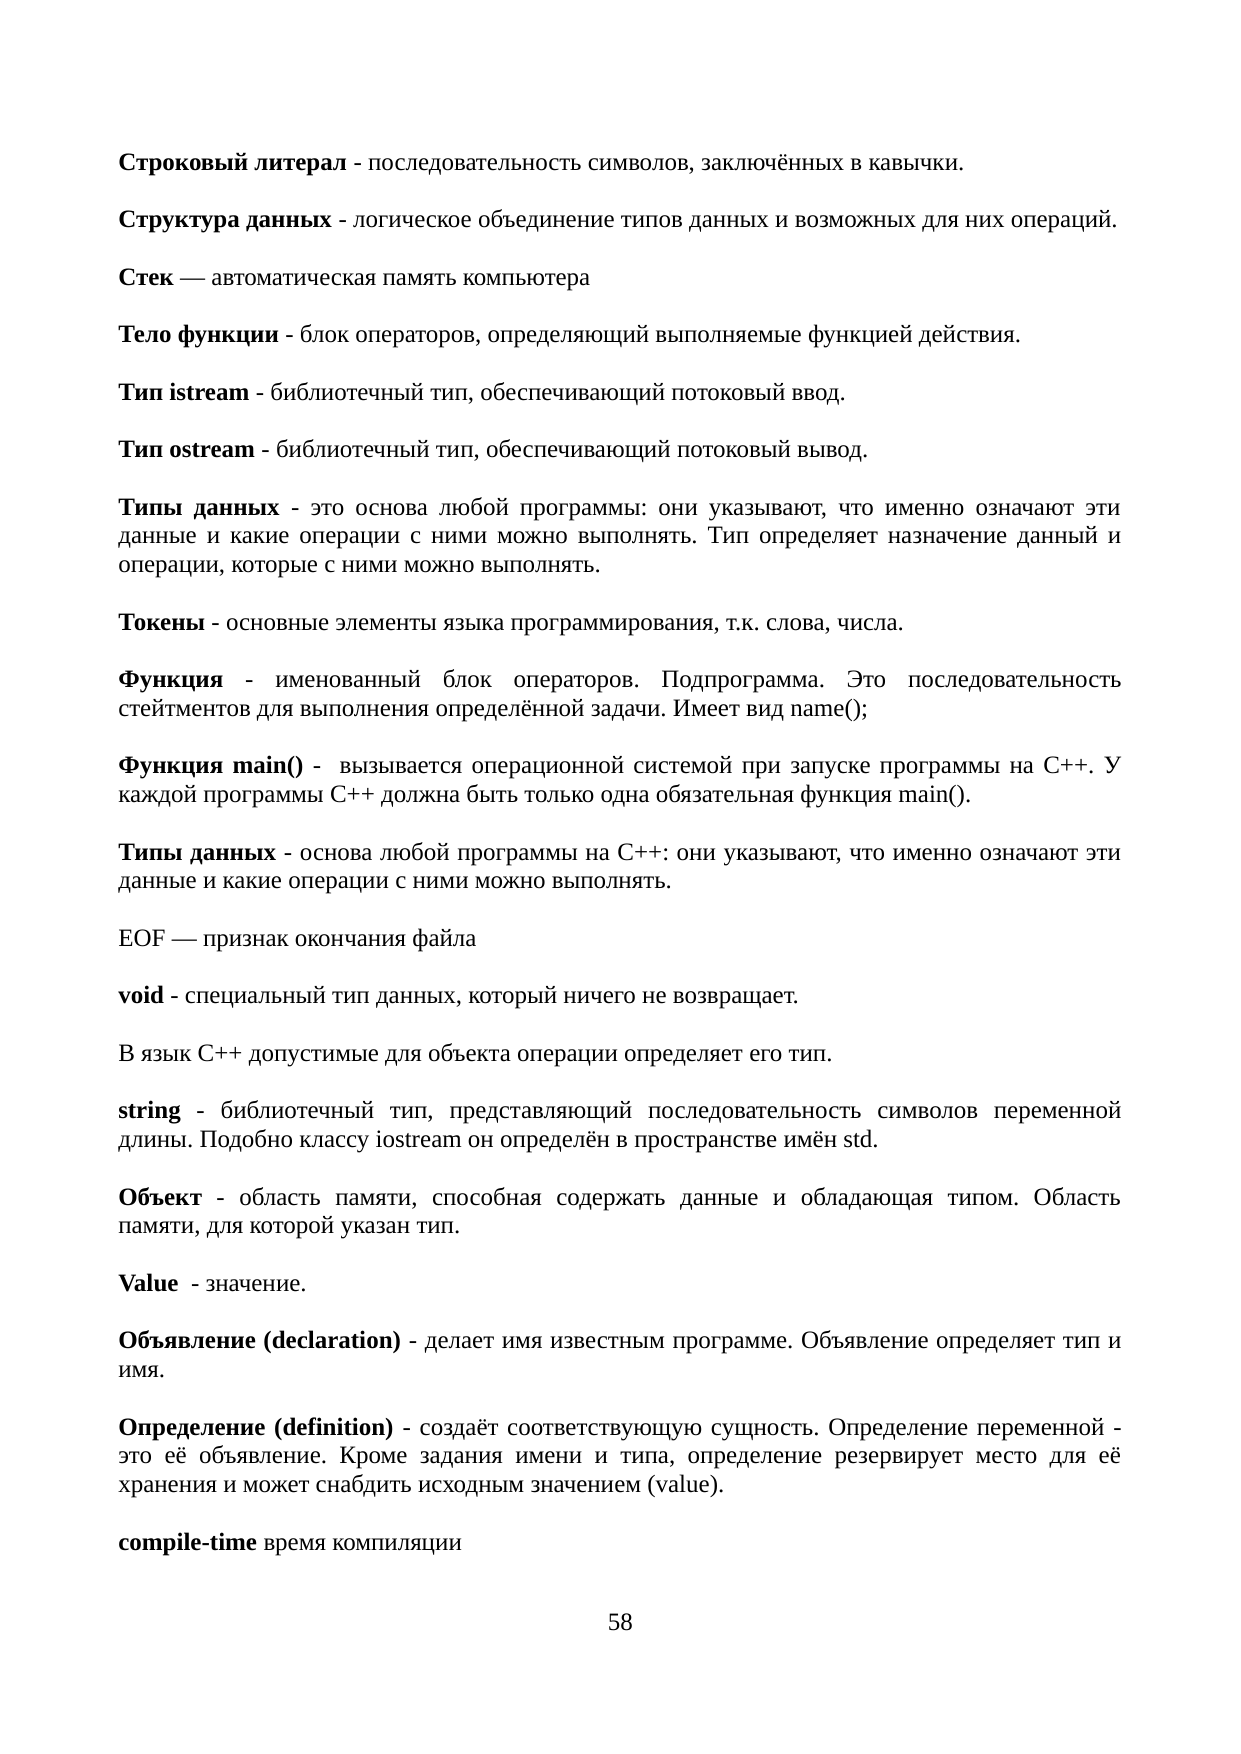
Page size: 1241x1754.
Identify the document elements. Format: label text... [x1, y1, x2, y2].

text Токены - основные элементы языка программирования, т.к. слова, числа. [118, 607, 1122, 636]
text Тело функции - блок операторов, определяющий выполняемые функцией действия. [118, 319, 1122, 348]
text Функция - именованный блок операторов. Подпрограмма. Это последовательность стейтментов для выполнения определённой задачи. Имеет вид name(); [118, 664, 1122, 722]
text Value - значение. [118, 1268, 1122, 1297]
text Тип istream - библиотечный тип, обеспечивающий потоковый ввод. [118, 377, 1122, 406]
text Тип ostream - библиотечный тип, обеспечивающий потоковый вывод. [118, 434, 1122, 463]
text Типы данных - основа любой программы на C++: они указывают, что именно означают эти данные и какие операции с ними можно выполнять. [118, 837, 1122, 894]
text void - специальный тип данных, который ничего не возвращает. [118, 981, 1122, 1009]
text Структура данных - логическое объединение типов данных и возможных для них операций. [118, 204, 1122, 233]
text EOF — признак окончания файла [118, 923, 1122, 952]
text Объявление (declaration) - делает имя известным программе. Объявление определяет тип и имя. [118, 1326, 1122, 1383]
text Стек — автоматическая память компьютера [118, 262, 1122, 291]
text Определение (definition) - создаёт соответствующую сущность. Определение переменной - это её объявление. Кроме задания имени и типа, определение резервирует место для её хранения и может снабдить исходным значением (value). [118, 1412, 1122, 1498]
text compile-time время компиляции [118, 1527, 1122, 1556]
text string - библиотечный тип, представляющий последовательность символов переменной длины. Подобно классу iostream он определён в пространстве имён std. [118, 1096, 1122, 1153]
text Типы данных - это основа любой программы: они указывают, что именно означают эти данные и какие операции с ними можно выполнять. Тип определяет назначение данный и операции, которые с ними можно выполнять. [118, 492, 1122, 578]
text В язык C++ допустимые для объекта операции определяет его тип. [118, 1038, 1122, 1067]
text Строковый литерал - последовательность символов, заключённых в кавычки. [118, 147, 1122, 176]
text Функция main() - вызывается операционной системой при запуске программы на C++. У каждой программы C++ должна быть только одна обязательная функция main(). [118, 751, 1122, 808]
text Объект - область памяти, способная содержать данные и обладающая типом. Область памяти, для которой указан тип. [118, 1182, 1122, 1239]
